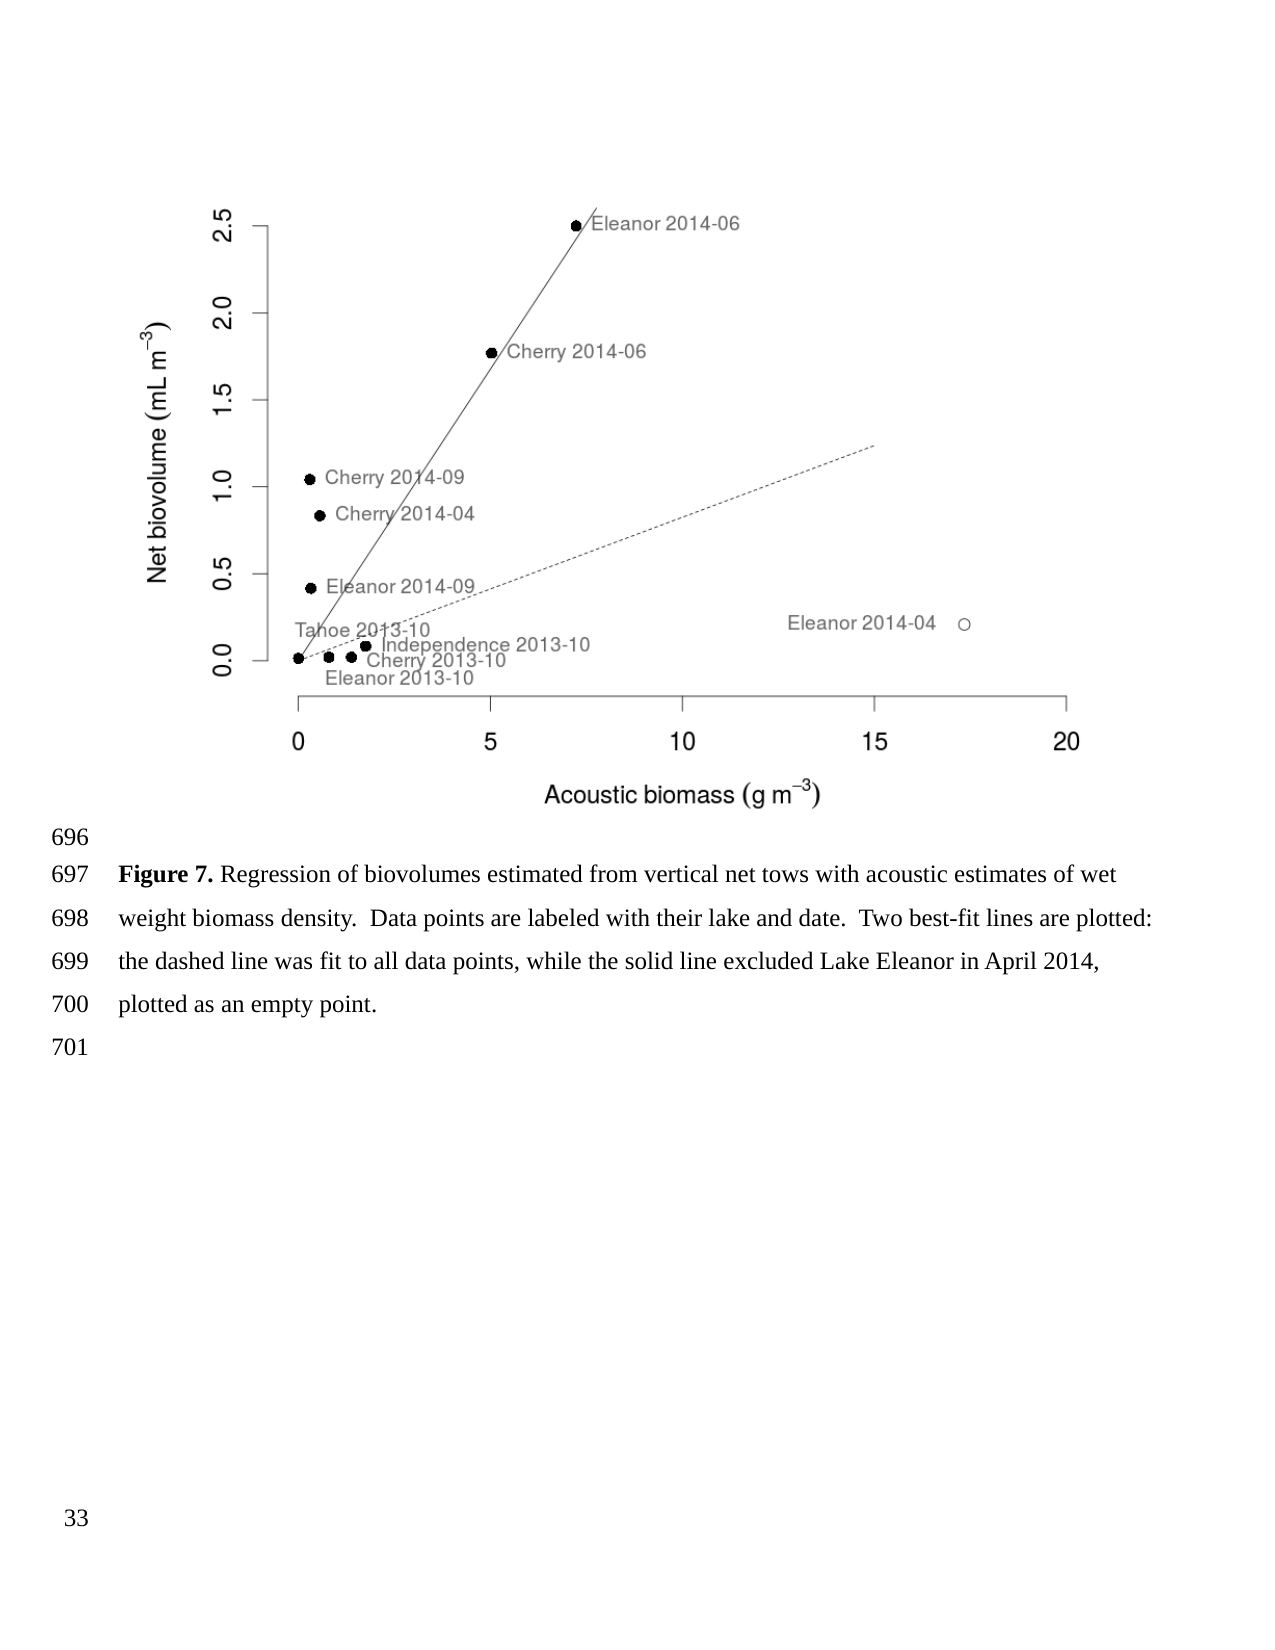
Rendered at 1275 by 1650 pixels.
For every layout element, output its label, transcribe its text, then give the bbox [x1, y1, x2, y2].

text Figure 7. Regression of biovolumes estimated from vertical net tows with acoustic estimates of wet weight biomass density. Data points are labeled with their lake and date. Two best-fit lines are plotted: the dashed line was fit to all data points, while the solid line excluded Lake Eleanor in April 2014, plotted as an empty point. [118, 859, 1157, 1018]
picture [118, 118, 1157, 846]
